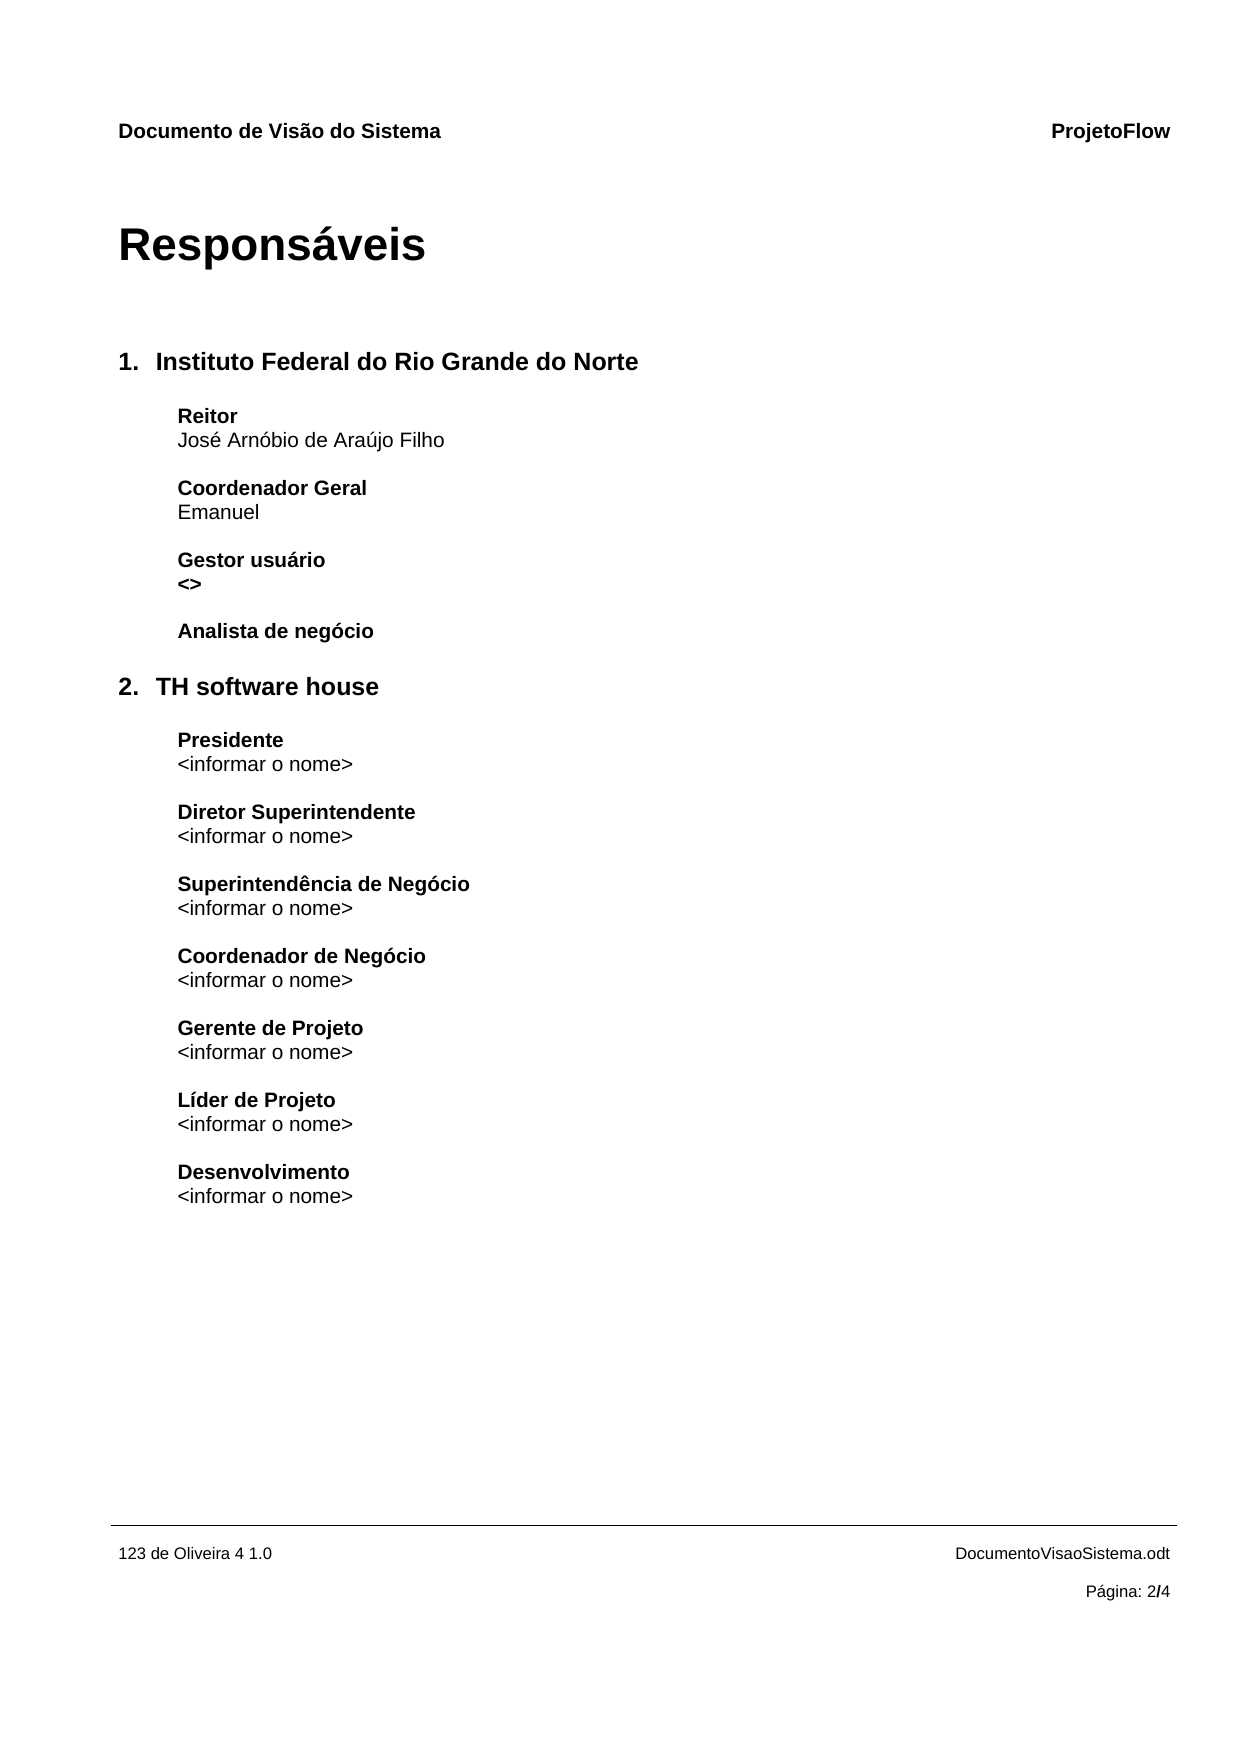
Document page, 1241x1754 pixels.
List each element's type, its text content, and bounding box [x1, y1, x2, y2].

text Gestor usuário <> [177, 547, 1170, 595]
text Coordenador de Negócio [177, 944, 1170, 968]
text <informar o nome> [177, 1040, 1170, 1064]
text Desenvolvimento [177, 1159, 1170, 1183]
text <informar o nome> [177, 1112, 1170, 1136]
list Instituto Federal do Rio Grande do Norte [118, 347, 1170, 376]
text Superintendência de Negócio [177, 872, 1170, 896]
text <informar o nome> [177, 752, 1170, 776]
text <informar o nome> [177, 824, 1170, 848]
text Líder de Projeto [177, 1088, 1170, 1112]
text Coordenador Geral [177, 476, 1170, 499]
text Presidente [177, 728, 1170, 752]
table_header Responsáveis [111, 192, 1177, 295]
text Gerente de Projeto [177, 1016, 1170, 1040]
text Reitor José Arnóbio de Araújo Filho [177, 404, 1170, 452]
text <informar o nome> [177, 968, 1170, 992]
text Diretor Superintendente [177, 800, 1170, 824]
list TH software house [118, 671, 1170, 700]
text Analista de negócio [177, 619, 1170, 643]
text Emanuel [177, 499, 1170, 523]
text <informar o nome> [177, 896, 1170, 920]
text <informar o nome> [177, 1183, 1170, 1207]
